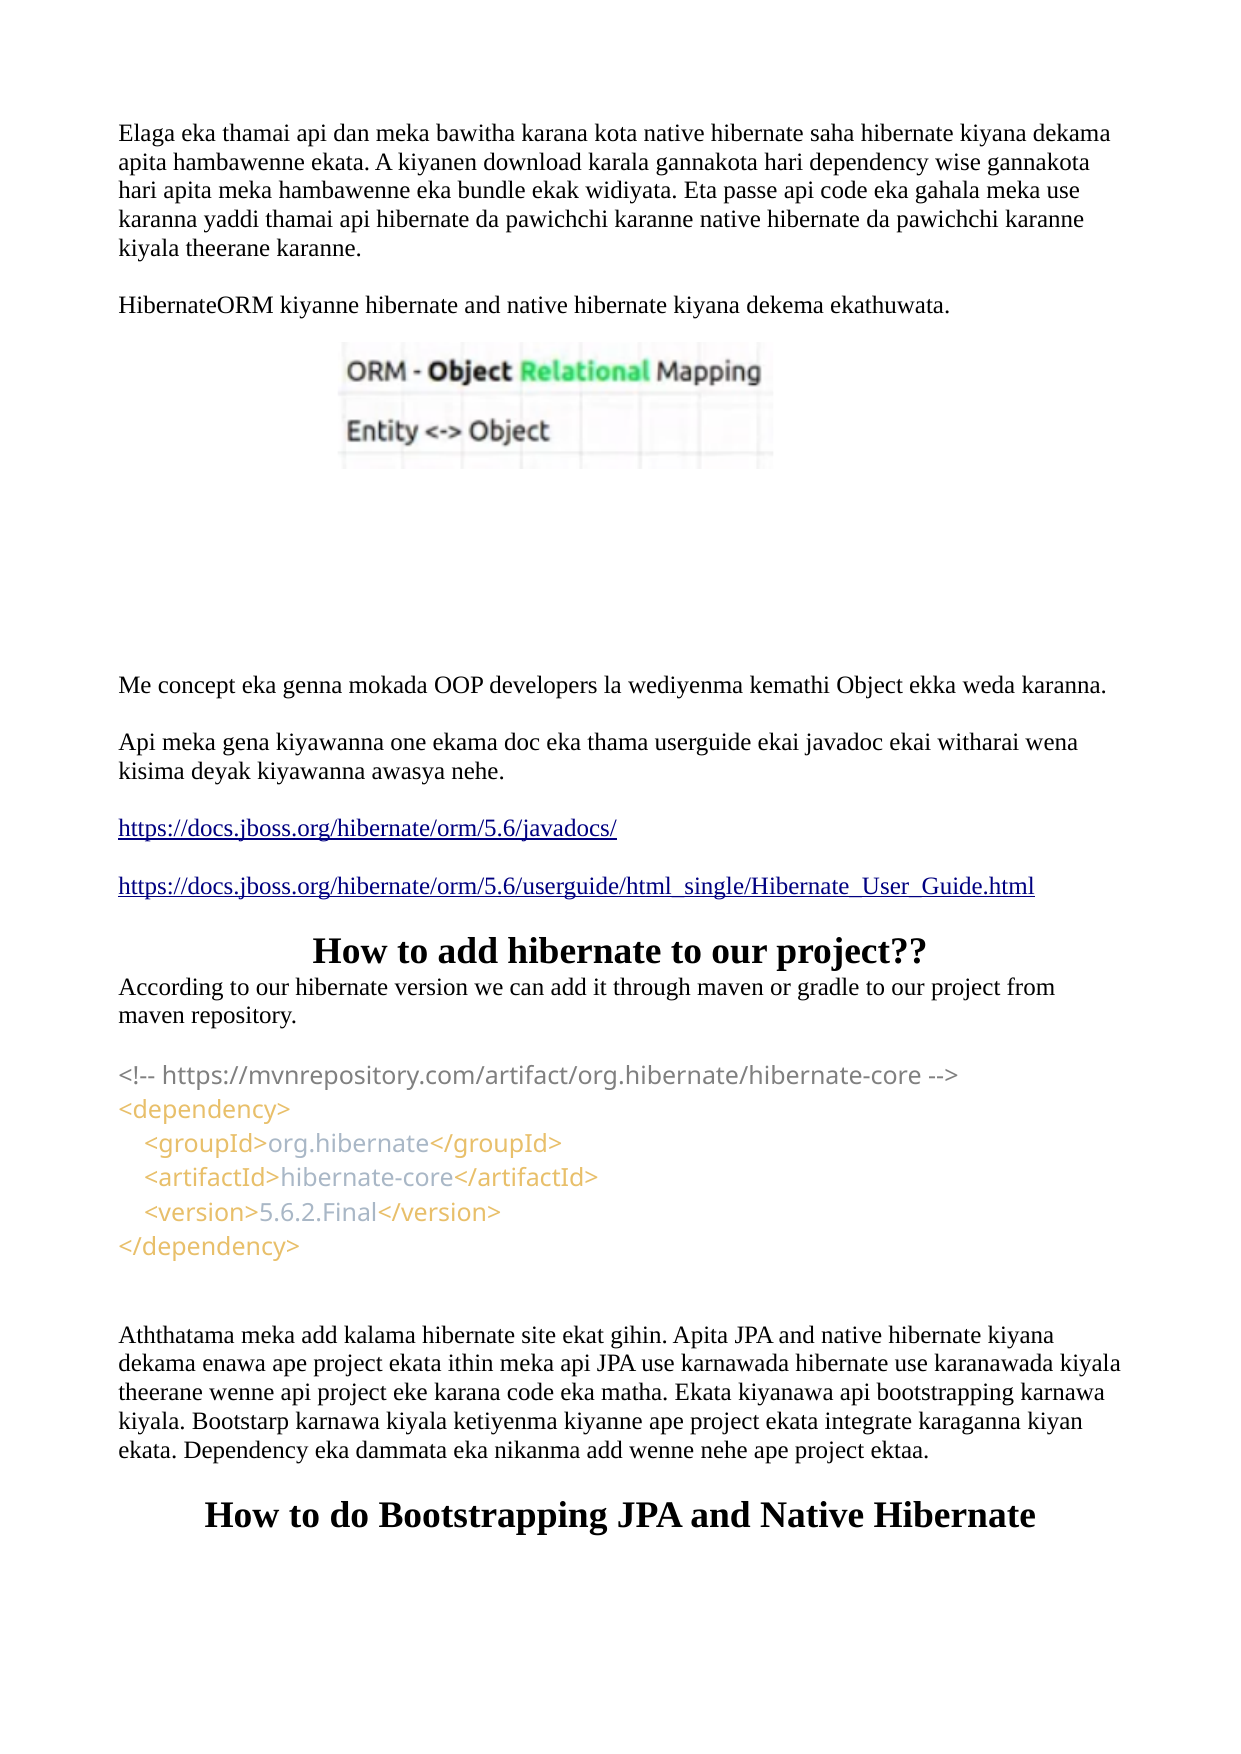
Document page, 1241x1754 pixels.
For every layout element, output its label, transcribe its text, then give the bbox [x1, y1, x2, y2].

text <!-- https://mvnrepository.com/artifact/org.hibernate/hibernate-core --> <dependency> <groupId>org.hibernate</groupId> <artifactId>hibernate-core</artifactId> <version>5.6.2.Final</version> </dependency> [118, 1058, 1122, 1262]
text According to our hibernate version we can add it through maven or gradle to our project from maven repository. [118, 972, 1122, 1029]
text Me concept eka genna mokada OOP developers la wediyenma kemathi Object ekka weda karanna. [118, 670, 1122, 698]
text How to add hibernate to our project?? [118, 928, 1122, 972]
text HibernateORM kiyanne hibernate and native hibernate kiyana dekema ekathuwata. [118, 291, 1122, 319]
text https://docs.jboss.org/hibernate/orm/5.6/javadocs/ [118, 813, 1122, 842]
text How to do Bootstrapping JPA and Native Hibernate [118, 1492, 1122, 1535]
text https://docs.jboss.org/hibernate/orm/5.6/userguide/html_single/Hibernate_User_Guide.html [118, 871, 1122, 900]
text Aththatama meka add kalama hibernate site ekat gihin. Apita JPA and native hibernate kiyana dekama enawa ape project ekata ithin meka api JPA use karnawada hibernate use karanawada kiyala theerane wenne api project eke karana code eka matha. Ekata kiyanawa api bootstrapping karnawa kiyala. Bootstarp karnawa kiyala ketiyenma kiyanne ape project ekata integrate karaganna kiyan ekata. Dependency eka dammata eka nikanma add wenne nehe ape project ektaa. [118, 1320, 1122, 1463]
text Elaga eka thamai api dan meka bawitha karana kota native hibernate saha hibernate kiyana dekama apita hambawenne ekata. A kiyanen download karala gannakota hari dependency wise gannakota hari apita meka hambawenne eka bundle ekak widiyata. Eta passe api code eka gahala meka use karanna yaddi thamai api hibernate da pawichchi karanne native hibernate da pawichchi karanne kiyala theerane karanne. [118, 118, 1122, 262]
text Api meka gena kiyawanna one ekama doc eka thama userguide ekai javadoc ekai witharai wena kisima deyak kiyawanna awasya nehe. [118, 727, 1122, 785]
picture [337, 342, 774, 469]
